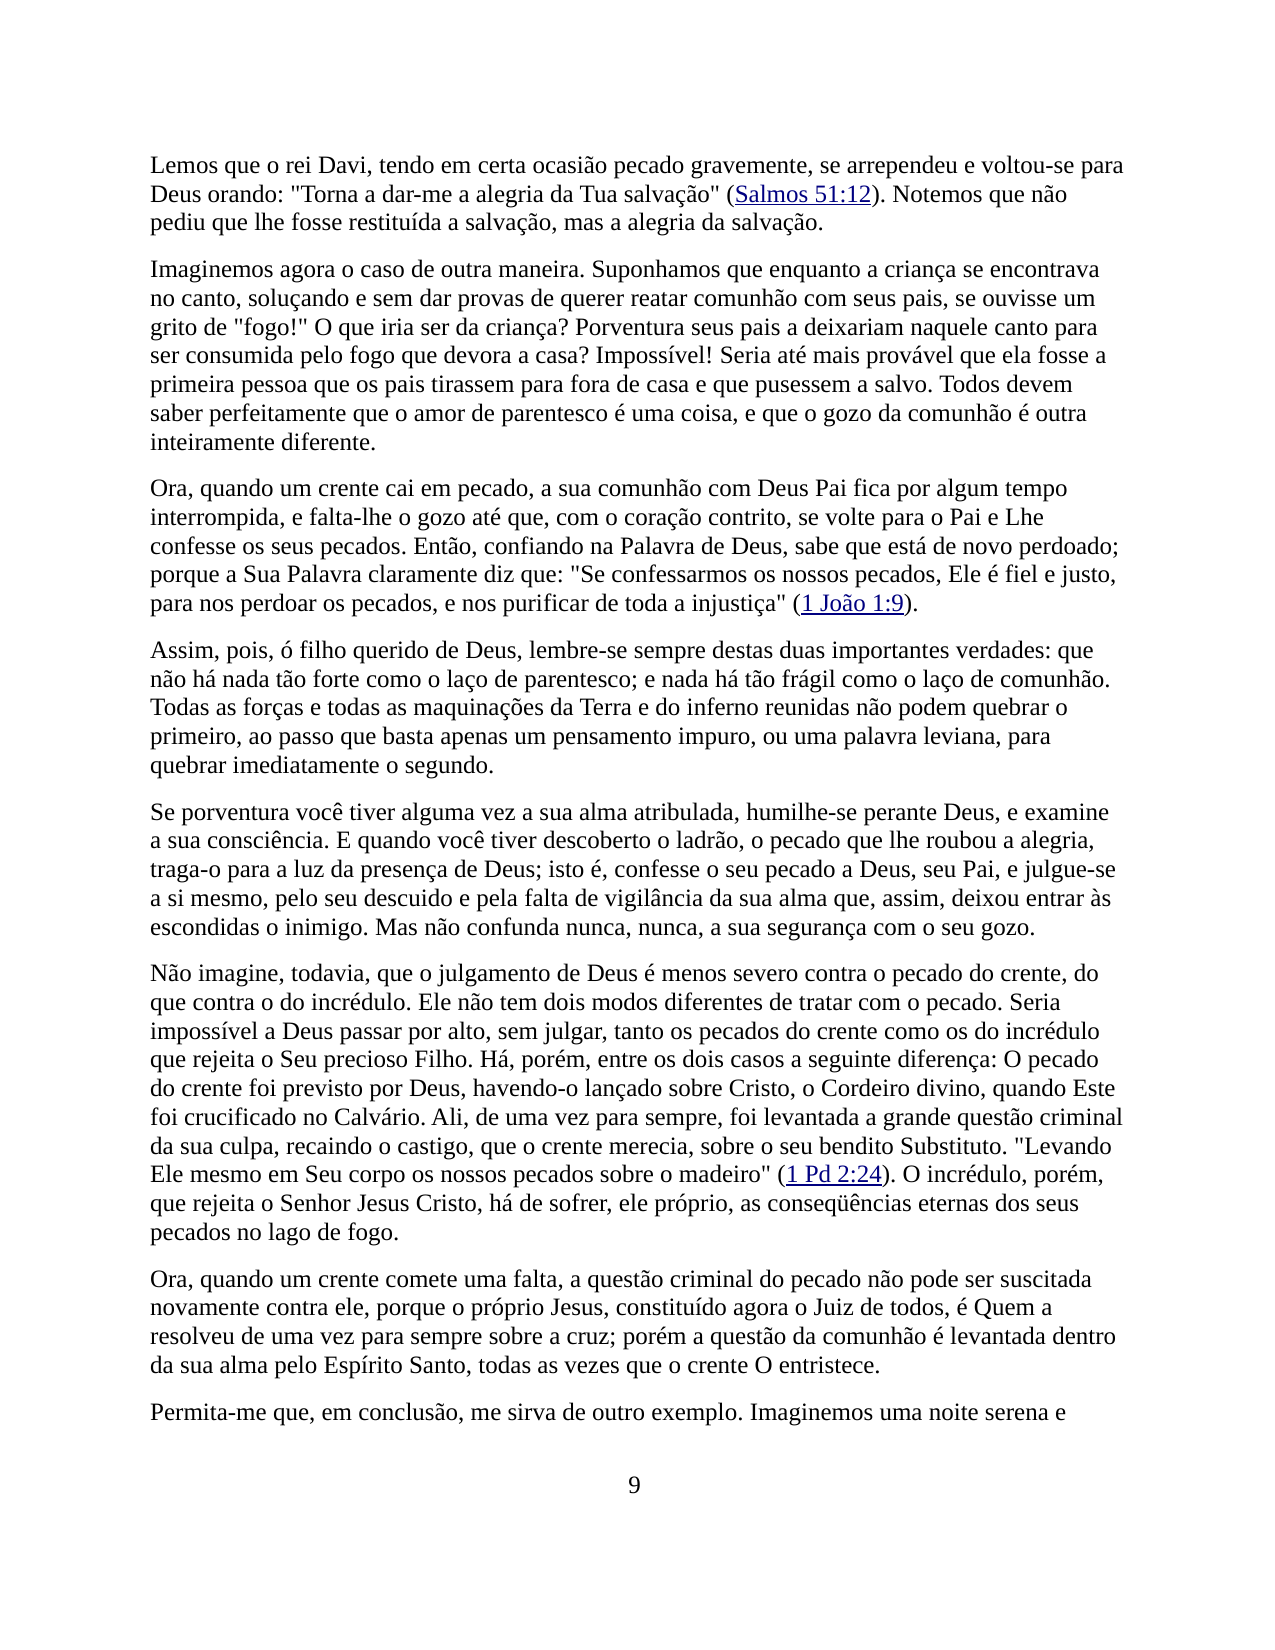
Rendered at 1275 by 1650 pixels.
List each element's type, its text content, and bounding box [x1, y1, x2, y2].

text Se porventura você tiver alguma vez a sua alma atribulada, humilhe-se perante Deus, e examine a sua consciência. E quando você tiver descoberto o ladrão, o pecado que lhe roubou a alegria, traga-o para a luz da presença de Deus; isto é, confesse o seu pecado a Deus, seu Pai, e julgue-se a si mesmo, pelo seu descuido e pela falta de vigilância da sua alma que, assim, deixou entrar às escondidas o inimigo. Mas não confunda nunca, nunca, a sua segurança com o seu gozo. [150, 797, 1125, 940]
text Não imagine, todavia, que o julgamento de Deus é menos severo contra o pecado do crente, do que contra o do incrédulo. Ele não tem dois modos diferentes de tratar com o pecado. Seria impossível a Deus passar por alto, sem julgar, tanto os pecados do crente como os do incrédulo que rejeita o Seu precioso Filho. Há, porém, entre os dois casos a seguinte diferença: O pecado do crente foi previsto por Deus, havendo-o lançado sobre Cristo, o Cordeiro divino, quando Este foi crucificado no Calvário. Ali, de uma vez para sempre, foi levantada a grande questão criminal da sua culpa, recaindo o castigo, que o crente merecia, sobre o seu bendito Substituto. "Levando Ele mesmo em Seu corpo os nossos pecados sobre o madeiro" (1 Pd 2:24). O incrédulo, porém, que rejeita o Senhor Jesus Cristo, há de sofrer, ele próprio, as conseqüências eternas dos seus pecados no lago de fogo. [150, 958, 1125, 1246]
text Permita-me que, em conclusão, me sirva de outro exemplo. Imaginemos uma noite serena e [150, 1397, 1125, 1425]
text Assim, pois, ó filho querido de Deus, lembre-se sempre destas duas importantes verdades: que não há nada tão forte como o laço de parentesco; e nada há tão frágil como o laço de comunhão. Todas as forças e todas as maquinações da Terra e do inferno reunidas não podem quebrar o primeiro, ao passo que basta apenas um pensamento impuro, ou uma palavra leviana, para quebrar imediatamente o segundo. [150, 635, 1125, 779]
text Ora, quando um crente cai em pecado, a sua comunhão com Deus Pai fica por algum tempo interrompida, e falta-lhe o gozo até que, com o coração contrito, se volte para o Pai e Lhe confesse os seus pecados. Então, confiando na Palavra de Deus, sabe que está de novo perdoado; porque a Sua Palavra claramente diz que: "Se confessarmos os nossos pecados, Ele é fiel e justo, para nos perdoar os pecados, e nos purificar de toda a injustiça" (1 João 1:9). [150, 473, 1125, 617]
text Lemos que o rei Davi, tendo em certa ocasião pecado gravemente, se arrependeu e voltou-se para Deus orando: "Torna a dar-me a alegria da Tua salvação" (Salmos 51:12). Notemos que não pediu que lhe fosse restituída a salvação, mas a alegria da salvação. [150, 150, 1125, 236]
text Ora, quando um crente comete uma falta, a questão criminal do pecado não pode ser suscitada novamente contra ele, porque o próprio Jesus, constituído agora o Juiz de todos, é Quem a resolveu de uma vez para sempre sobre a cruz; porém a questão da comunhão é levantada dentro da sua alma pelo Espírito Santo, todas as vezes que o crente O entristece. [150, 1264, 1125, 1379]
text Imaginemos agora o caso de outra maneira. Suponhamos que enquanto a criança se encontrava no canto, soluçando e sem dar provas de querer reatar comunhão com seus pais, se ouvisse um grito de "fogo!" O que iria ser da criança? Porventura seus pais a deixariam naquele canto para ser consumida pelo fogo que devora a casa? Impossível! Seria até mais provável que ela fosse a primeira pessoa que os pais tirassem para fora de casa e que pusessem a salvo. Todos devem saber perfeitamente que o amor de parentesco é uma coisa, e que o gozo da comunhão é outra inteiramente diferente. [150, 254, 1125, 455]
